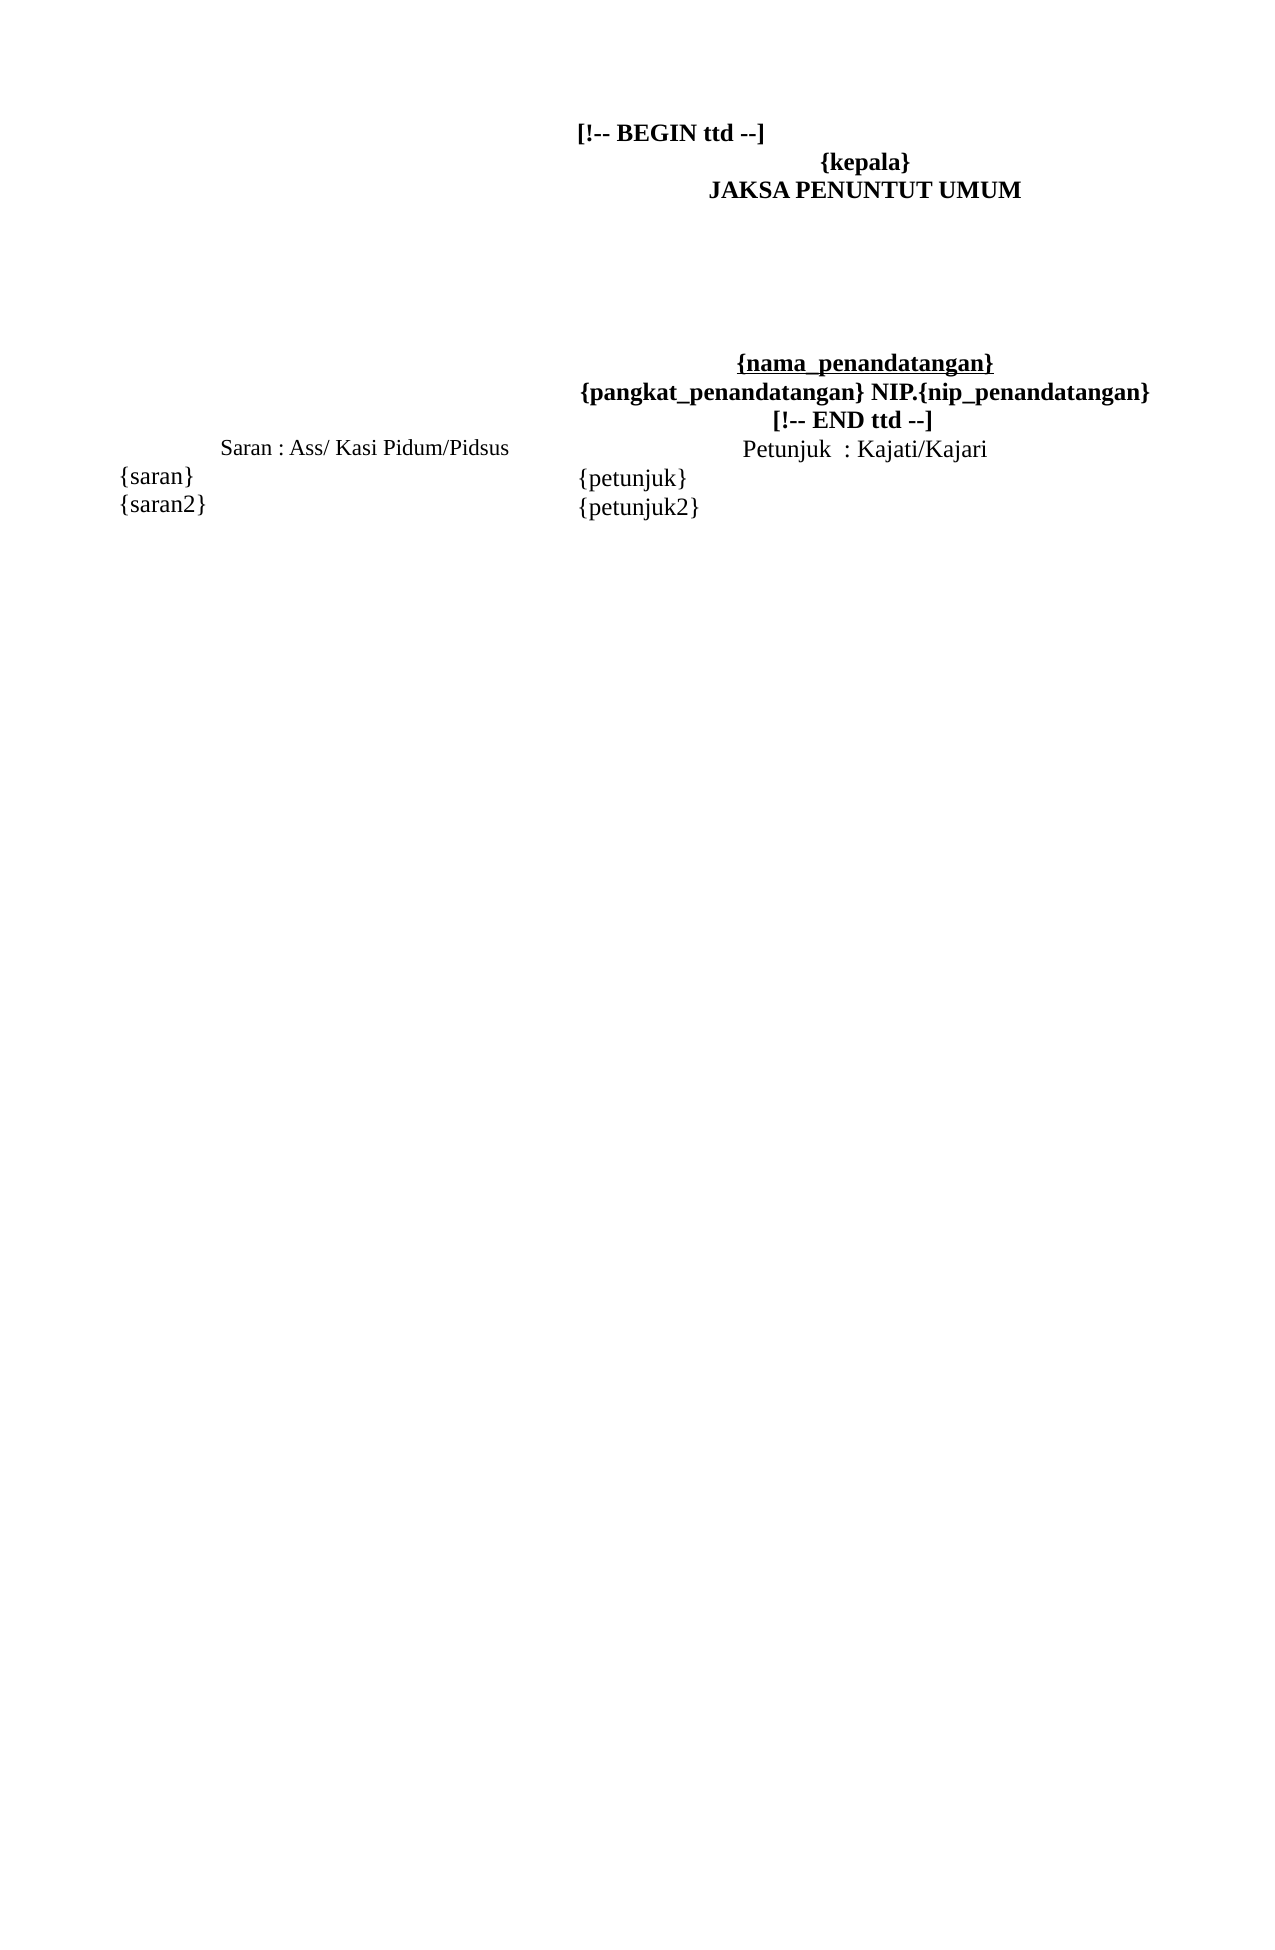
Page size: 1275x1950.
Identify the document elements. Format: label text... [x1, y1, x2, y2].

table_cell Petunjuk : Kajati/Kajari {petunjuk} {petunjuk2} [577, 434, 1153, 521]
table_header [!-- BEGIN ttd --] {kepala} JAKSA PENUNTUT UMUM {nama_penandatangan} {pangkat_penandatangan} NIP.{nip_penandatangan} [!-- END ttd --] [577, 118, 1153, 434]
table_header [118, 118, 577, 434]
table_cell Saran : Ass/ Kasi Pidum/Pidsus {saran} {saran2} [118, 434, 577, 521]
